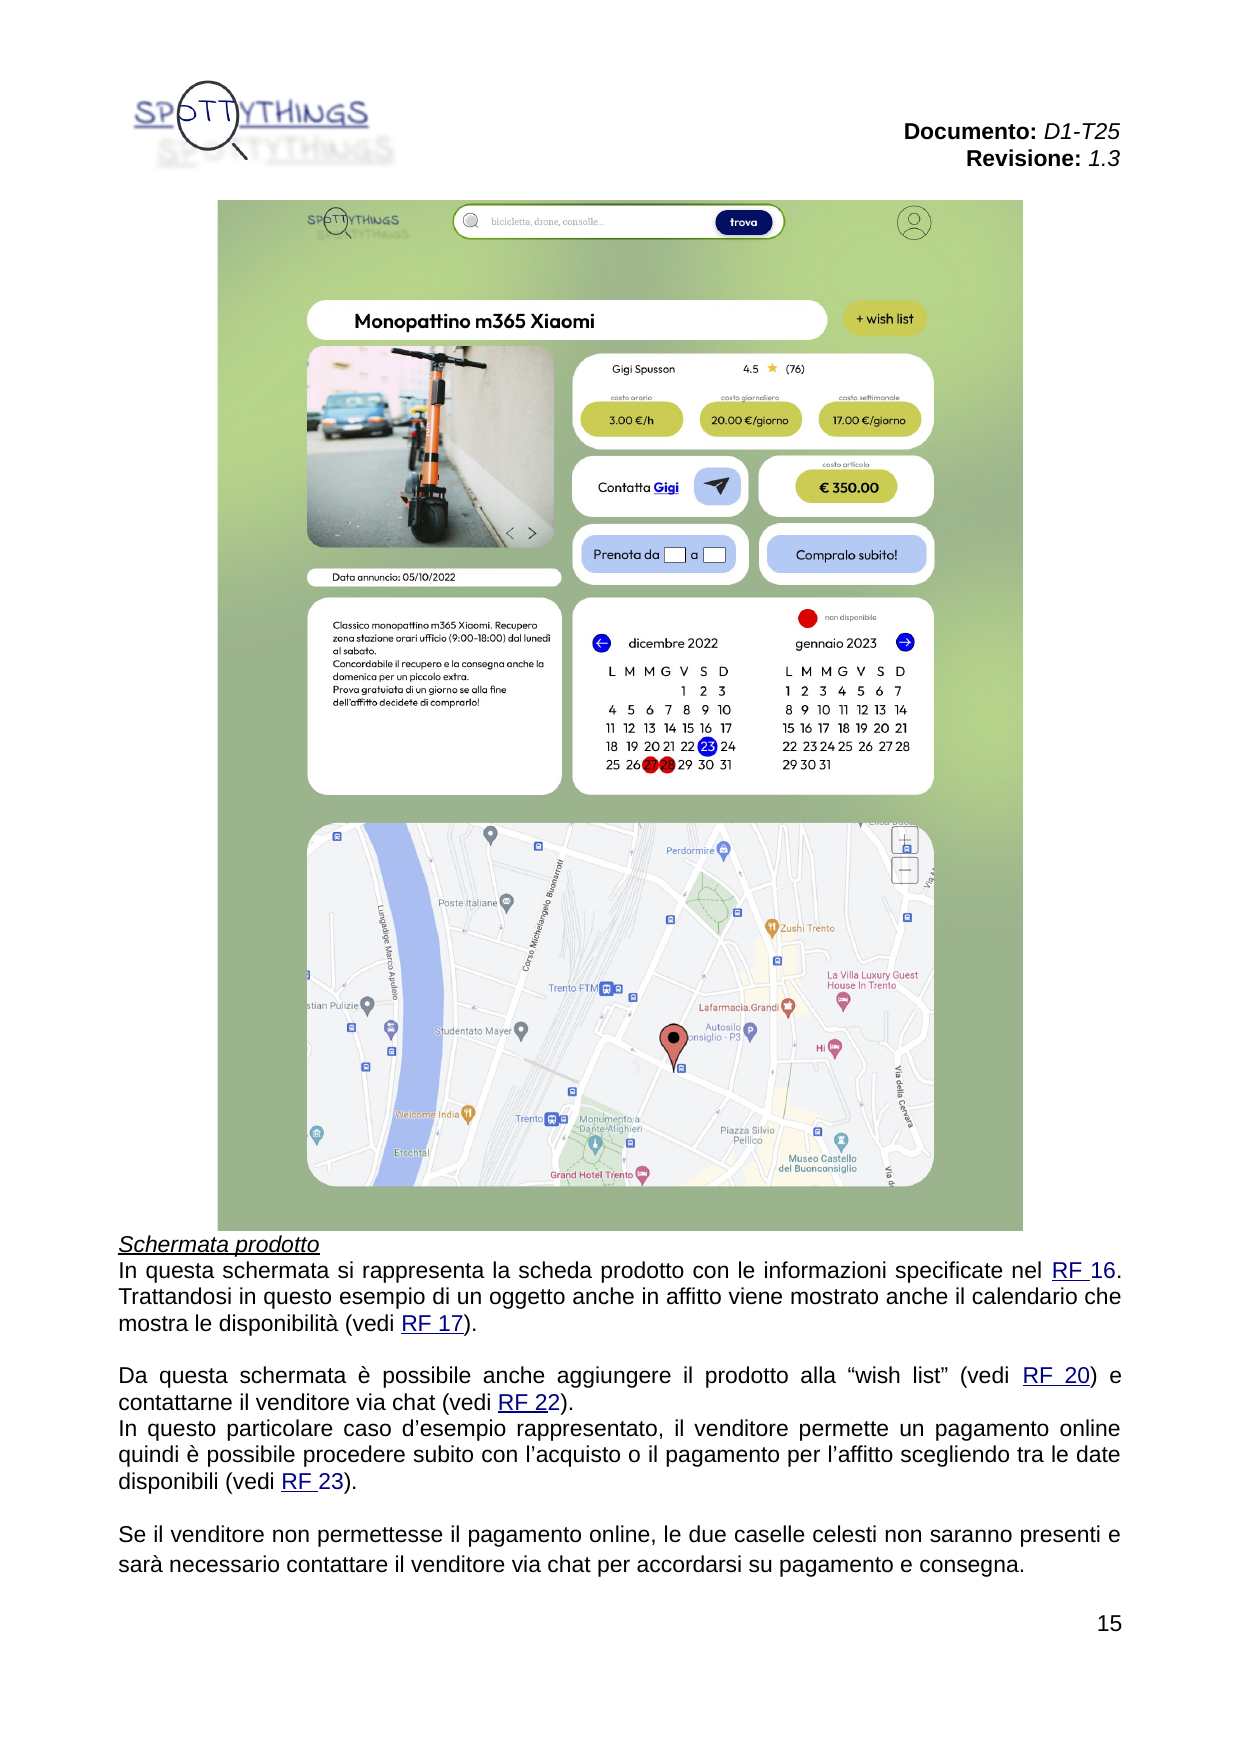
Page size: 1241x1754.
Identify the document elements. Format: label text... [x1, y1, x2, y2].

text In questo particolare caso d’esempio rappresentato, il venditore permette un pagamento online quindi è possibile procedere subito con l’acquisto o il pagamento per l’affitto scegliendo tra le date disponibili (vedi RF 23). [118, 1415, 1122, 1494]
picture [217, 200, 1023, 1231]
text Se il venditore non permettesse il pagamento online, le due caselle celesti non saranno presenti e sarà necessario contattare il venditore via chat per accordarsi su pagamento e consegna. [118, 1521, 1122, 1577]
text Da questa schermata è possibile anche aggiungere il prodotto alla “wish list” (vedi RF 20) e contattarne il venditore via chat (vedi RF 22). [118, 1362, 1122, 1415]
picture [123, 73, 399, 187]
text Schermata prodotto [118, 200, 1122, 1257]
text In questa schermata si rappresenta la scheda prodotto con le informazioni specificate nel RF 16. Trattandosi in questo esempio di un oggetto anche in affitto viene mostrato anche il calendario che mostra le disponibilità (vedi RF 17). [118, 1257, 1122, 1336]
